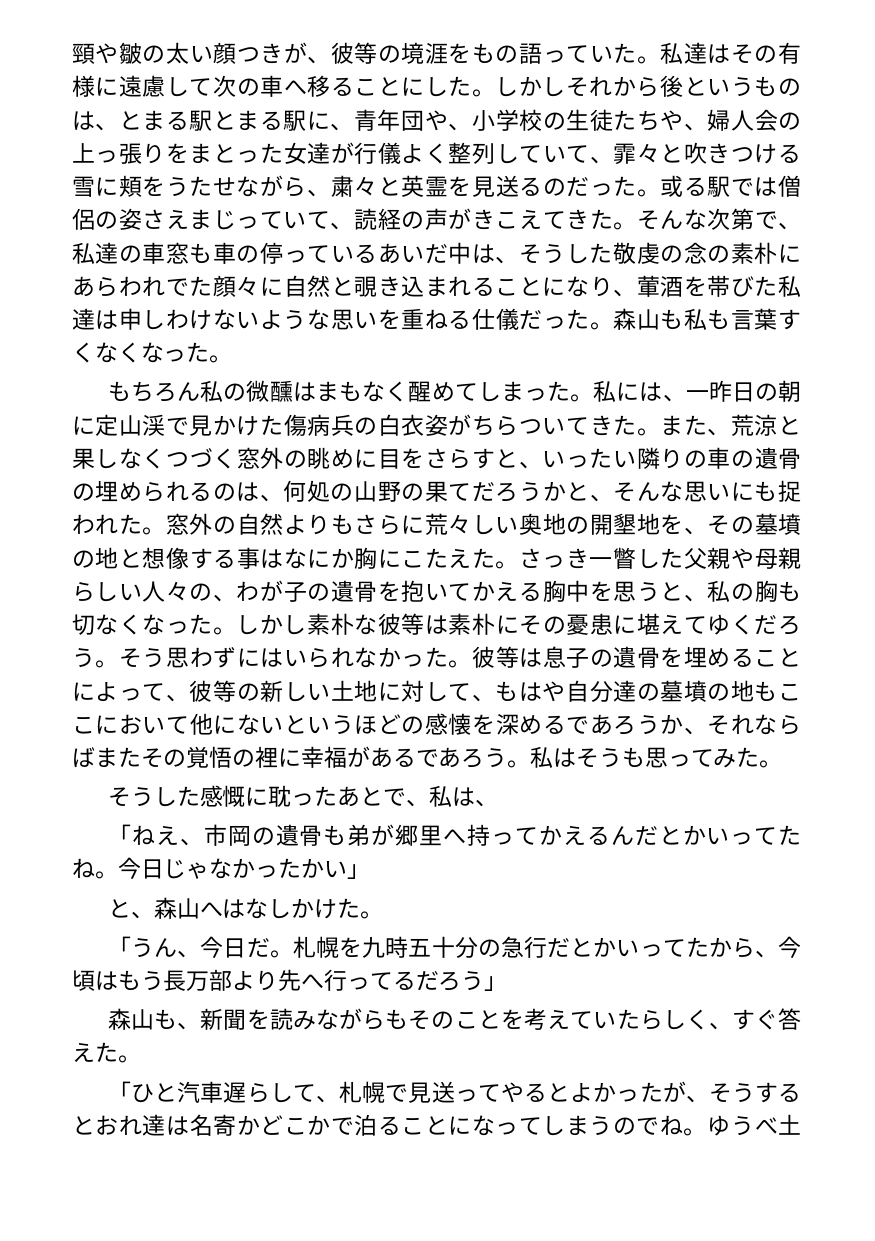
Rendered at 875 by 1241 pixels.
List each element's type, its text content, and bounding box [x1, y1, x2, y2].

text そうした感慨に耽ったあとで、私は、 [72, 779, 802, 812]
text 「うん、今日だ。札幌を九時五十分の急行だとかいってたから、今頃はもう長万部より先へ行ってるだろう」 [72, 930, 802, 996]
text もちろん私の微醺はまもなく醒めてしまった。私には、一昨日の朝に定山渓で見かけた傷病兵の白衣姿がちらついてきた。また、荒涼と果しなくつづく窓外の眺めに目をさらすと、いったい隣りの車の遺骨の埋められるのは、何処の山野の果てだろうかと、そんな思いにも捉われた。窓外の自然よりもさらに荒々しい奥地の開墾地を、その墓墳の地と想像する事はなにか胸にこたえた。さっき一瞥した父親や母親らしい人々の、わが子の遺骨を抱いてかえる胸中を思うと、私の胸も切なくなった。しかし素朴な彼等は素朴にその憂患に堪えてゆくだろう。そう思わずにはいられなかった。彼等は息子の遺骨を埋めることによって、彼等の新しい土地に対して、もはや自分達の墓墳の地もここにおいて他にないというほどの感懐を深めるであろうか、それならばまたその覚悟の裡に幸福があるであろう。私はそうも思ってみた。 [72, 374, 802, 773]
text と、森山へはなしかけた。 [72, 891, 802, 924]
text 森山も、新聞を読みながらもそのことを考えていたらしく、すぐ答えた。 [72, 1002, 802, 1068]
text 「ねえ、市岡の遺骨も弟が郷里へ持ってかえるんだとかいってたね。今日じゃなかったかい」 [72, 818, 802, 884]
text 「ひと汽車遅らして、札幌で見送ってやるとよかったが、そうするとおれ達は名寄かどこかで泊ることになってしまうのでね。ゆうべ土 [72, 1074, 802, 1141]
text 頸や皺の太い顔つきが、彼等の境涯をもの語っていた。私達はその有様に遠慮して次の車へ移ることにした。しかしそれから後というものは、とまる駅とまる駅に、青年団や、小学校の生徒たちや、婦人会の上っ張りをまとった女達が行儀よく整列していて、霏々と吹きつける雪に頬をうたせながら、粛々と英霊を見送るのだった。或る駅では僧侶の姿さえまじっていて、読経の声がきこえてきた。そんな次第で、私達の車窓も車の停っているあいだ中は、そうした敬虔の念の素朴にあらわれでた顔々に自然と覗き込まれることになり、葷酒を帯びた私達は申しわけないような思いを重ねる仕儀だった。森山も私も言葉すくなくなった。 [72, 36, 802, 368]
